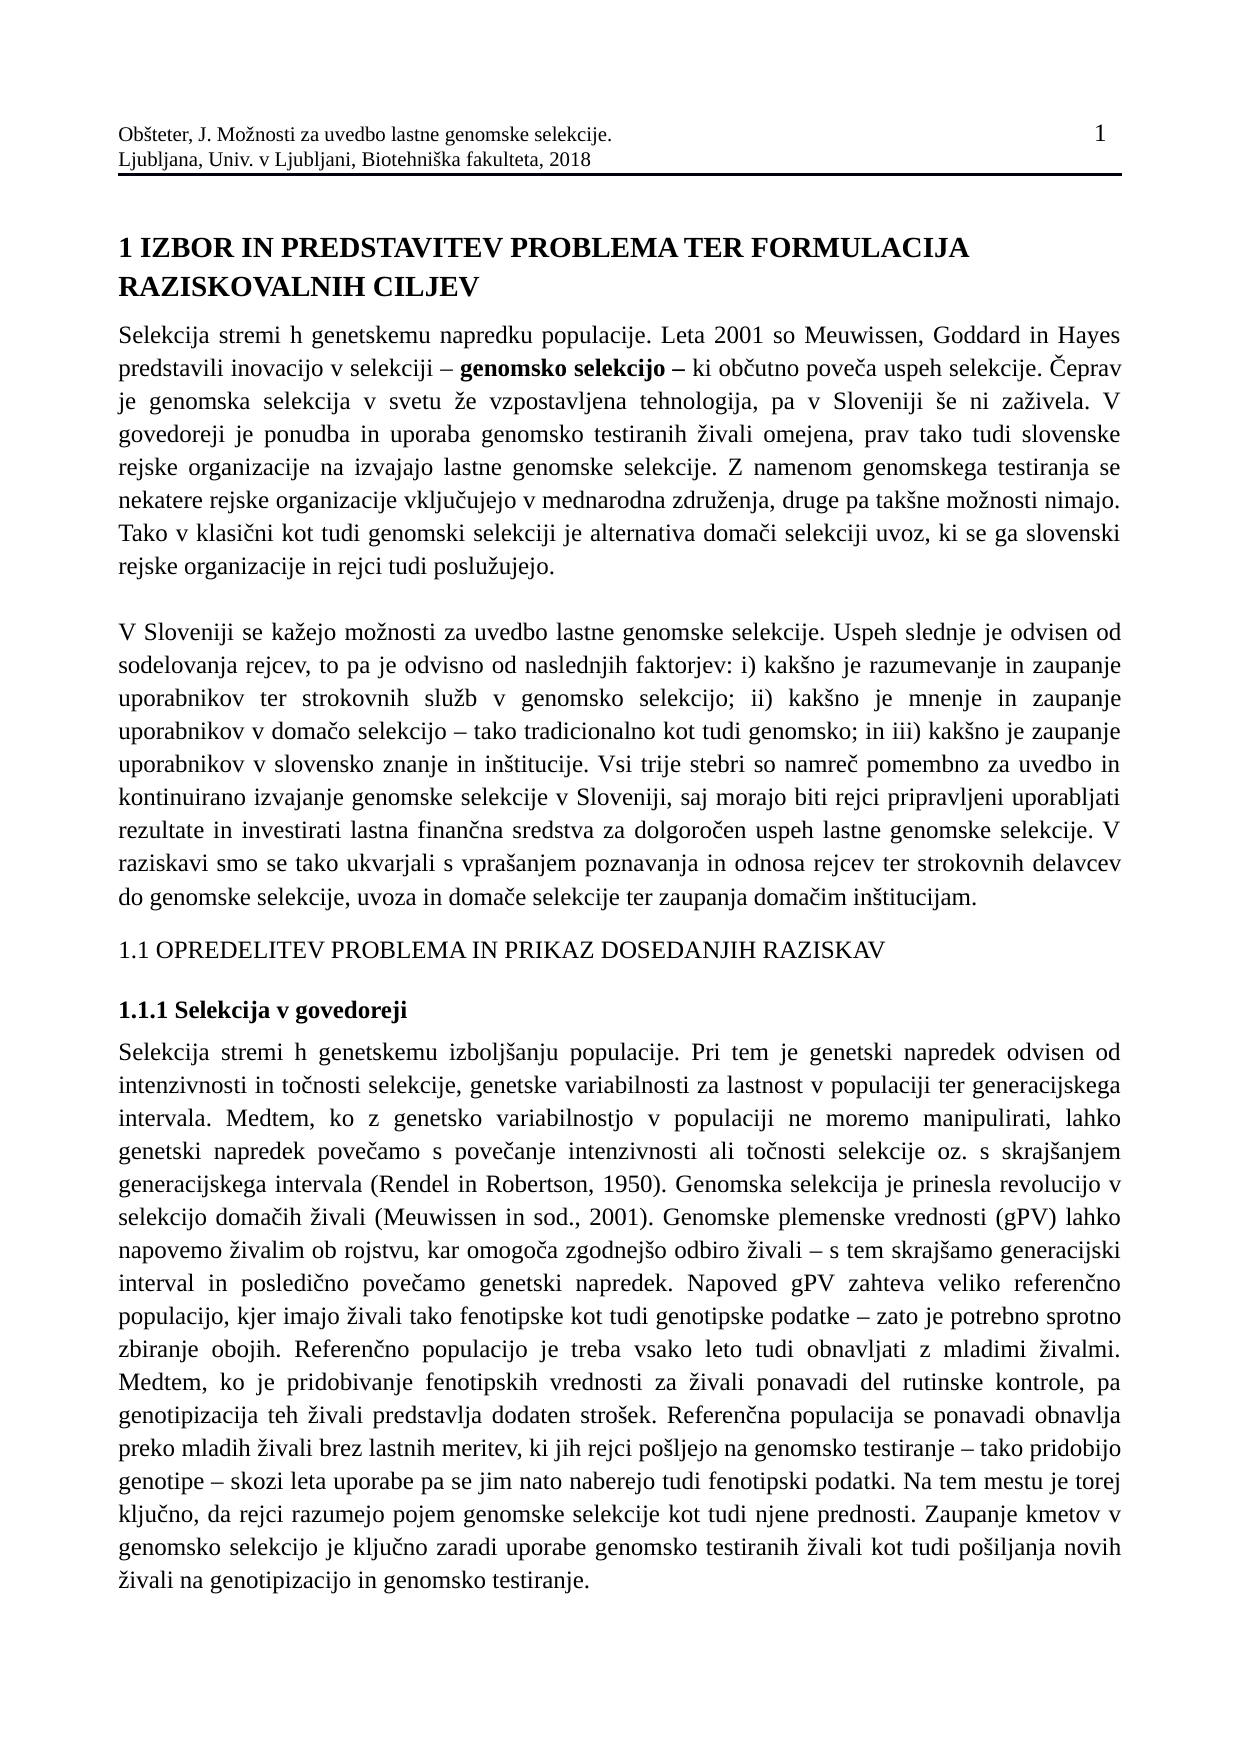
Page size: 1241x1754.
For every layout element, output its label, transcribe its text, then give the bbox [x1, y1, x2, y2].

text Selekcija stremi h genetskemu napredku populacije. Leta 2001 so Meuwissen, Goddard in Hayes predstavili inovacijo v selekciji – genomsko selekcijo – ki občutno poveča uspeh selekcije. Čeprav je genomska selekcija v svetu že vzpostavljena tehnologija, pa v Sloveniji še ni zaživela. V govedoreji je ponudba in uporaba genomsko testiranih živali omejena, prav tako tudi slovenske rejske organizacije na izvajajo lastne genomske selekcije. Z namenom genomskega testiranja se nekatere rejske organizacije vključujejo v mednarodna združenja, druge pa takšne možnosti nimajo. Tako v klasični kot tudi genomski selekciji je alternativa domači selekciji uvoz, ki se ga slovenski rejske organizacije in rejci tudi poslužujejo. [118, 320, 1122, 580]
subtitle 1.1.1 Selekcija v govedoreji [118, 996, 1122, 1024]
text Selekcija stremi h genetskemu izboljšanju populacije. Pri tem je genetski napredek odvisen od intenzivnosti in točnosti selekcije, genetske variabilnosti za lastnost v populaciji ter generacijskega intervala. Medtem, ko z genetsko variabilnostjo v populaciji ne moremo manipulirati, lahko genetski napredek povečamo s povečanje intenzivnosti ali točnosti selekcije oz. s skrajšanjem generacijskega intervala (Rendel in Robertson, 1950). Genomska selekcija je prinesla revolucijo v selekcijo domačih živali (Meuwissen in sod., 2001). Genomske plemenske vrednosti (gPV) lahko napovemo živalim ob rojstvu, kar omogoča zgodnejšo odbiro živali – s tem skrajšamo generacijski interval in posledično povečamo genetski napredek. Napoved gPV zahteva veliko referenčno populacijo, kjer imajo živali tako fenotipske kot tudi genotipske podatke – zato je potrebno sprotno zbiranje obojih. Referenčno populacijo je treba vsako leto tudi obnavljati z mladimi živalmi. Medtem, ko je pridobivanje fenotipskih vrednosti za živali ponavadi del rutinske kontrole, pa genotipizacija teh živali predstavlja dodaten strošek. Referenčna populacija se ponavadi obnavlja preko mladih živali brez lastnih meritev, ki jih rejci pošljejo na genomsko testiranje – tako pridobijo genotipe – skozi leta uporabe pa se jim nato naberejo tudi fenotipski podatki. Na tem mestu je torej ključno, da rejci razumejo pojem genomske selekcije kot tudi njene prednosti. Zaupanje kmetov v genomsko selekcijo je ključno zaradi uporabe genomsko testiranih živali kot tudi pošiljanja novih živali na genotipizacijo in genomsko testiranje. [118, 1037, 1122, 1594]
text V Sloveniji se kažejo možnosti za uvedbo lastne genomske selekcije. Uspeh slednje je odvisen od sodelovanja rejcev, to pa je odvisno od naslednjih faktorjev: i) kakšno je razumevanje in zaupanje uporabnikov ter strokovnih služb v genomsko selekcijo; ii) kakšno je mnenje in zaupanje uporabnikov v domačo selekcijo – tako tradicionalno kot tudi genomsko; in iii) kakšno je zaupanje uporabnikov v slovensko znanje in inštitucije. Vsi trije stebri so namreč pomembno za uvedbo in kontinuirano izvajanje genomske selekcije v Sloveniji, saj morajo biti rejci pripravljeni uporabljati rezultate in investirati lastna finančna sredstva za dolgoročen uspeh lastne genomske selekcije. V raziskavi smo se tako ukvarjali s vprašanjem poznavanja in odnosa rejcev ter strokovnih delavcev do genomske selekcije, uvoza in domače selekcije ter zaupanja domačim inštitucijam. [118, 617, 1122, 910]
subtitle 1 IZBOR IN PREDSTAVITEV PROBLEMA TER FORMULACIJA RAZISKOVALNIH CILJEV [118, 231, 1122, 303]
subtitle 1.1 OPREDELITEV PROBLEMA IN PRIKAZ DOSEDANJIH RAZISKAV [118, 935, 1122, 964]
